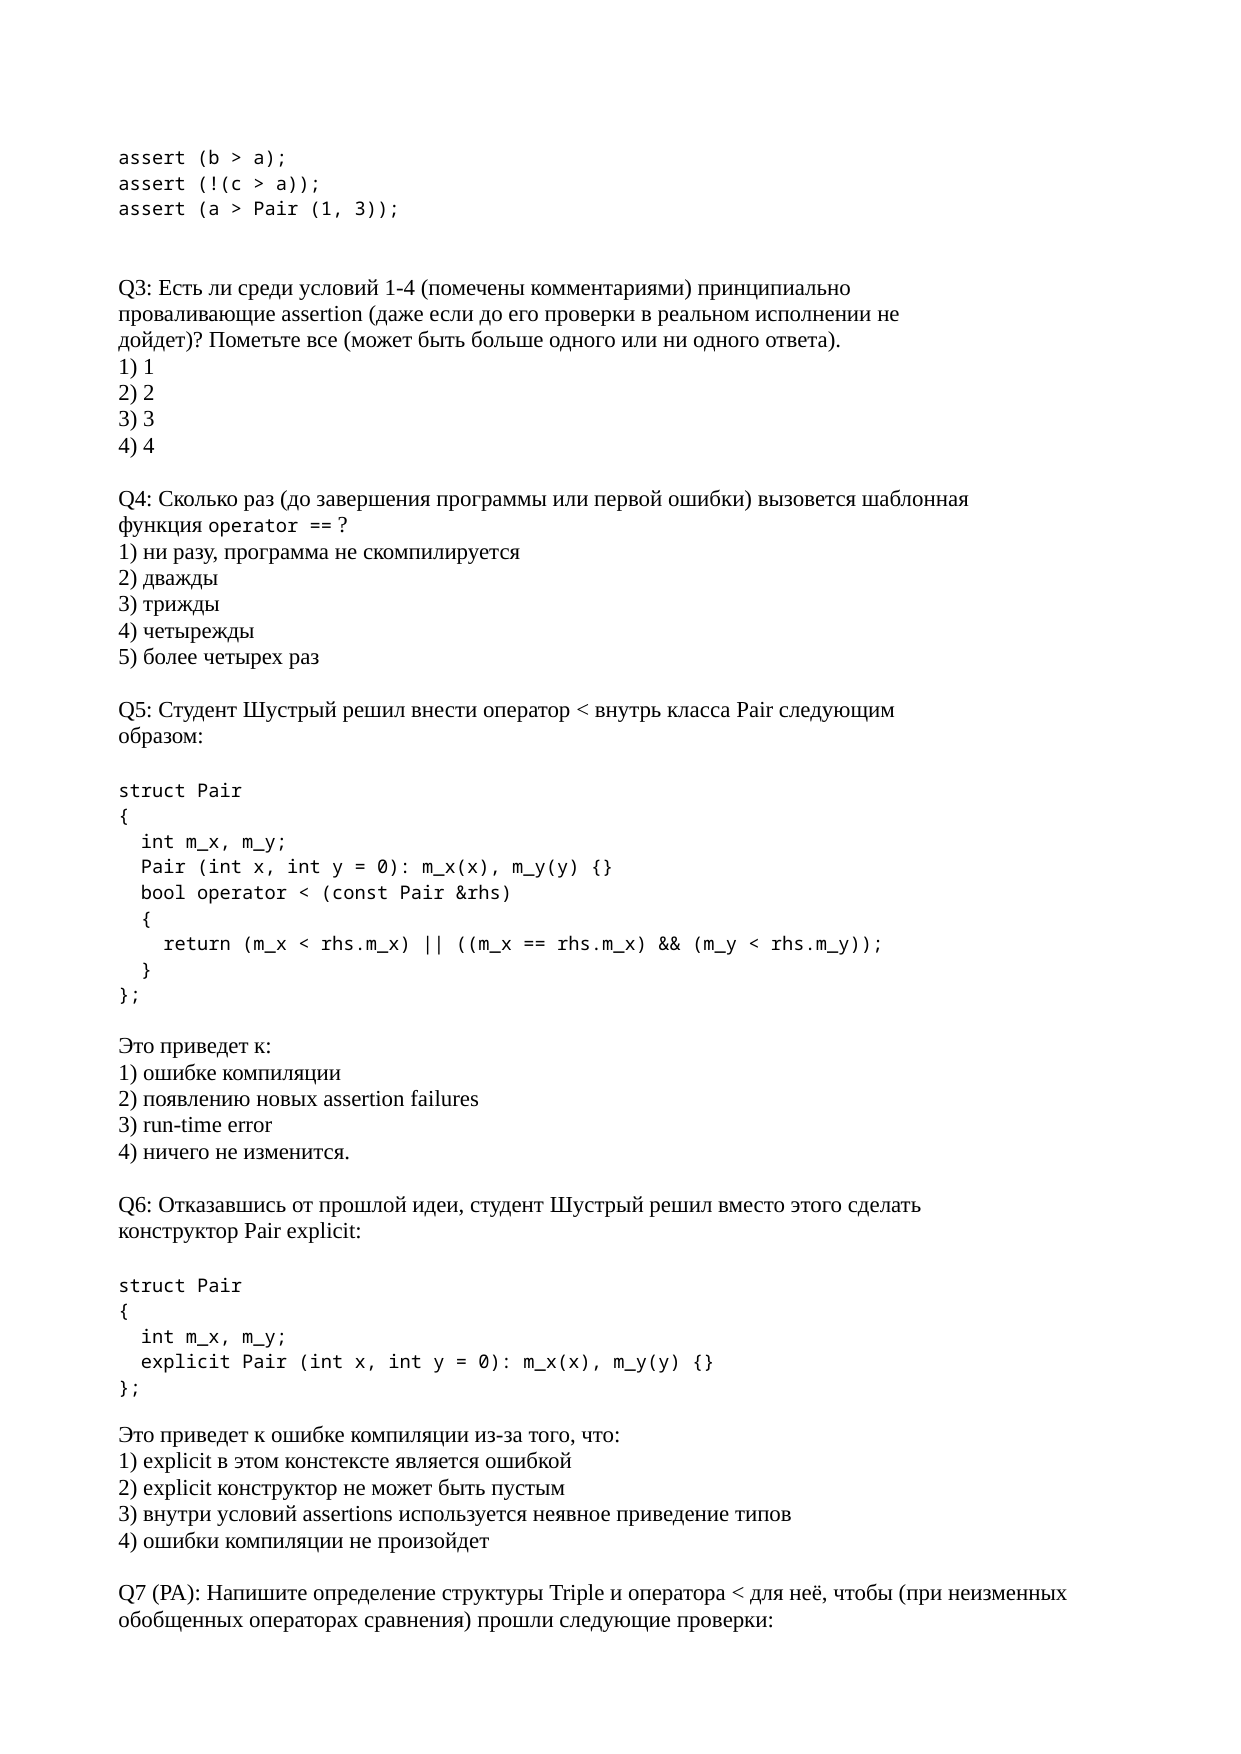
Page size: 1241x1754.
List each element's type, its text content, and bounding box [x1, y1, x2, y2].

text 4) четырежды [118, 617, 1122, 643]
text Это приведет к ошибке компиляции из-за того, что: [118, 1421, 1122, 1448]
text assert (b > a); [118, 144, 1122, 170]
text 1) ошибке компиляции [118, 1059, 1122, 1085]
text Q3: Есть ли среди условий 1-4 (помечены комментариями) принципиально [118, 274, 1122, 300]
text 3) 3 [118, 406, 1122, 432]
text struct Pair [118, 1272, 1122, 1298]
text { [118, 905, 1122, 930]
text 3) трижды [118, 590, 1122, 617]
text }; [118, 1374, 1122, 1400]
text int m_x, m_y; [118, 828, 1122, 854]
text 2) появлению новых assertion failures [118, 1085, 1122, 1112]
text 4) ошибки компиляции не произойдет [118, 1527, 1122, 1553]
text 5) более четырех раз [118, 643, 1122, 669]
text образом: [118, 722, 1122, 748]
text Q5: Студент Шустрый решил внести оператор < внутрь класса Pair следующим [118, 696, 1122, 722]
text bool operator < (const Pair &rhs) [118, 879, 1122, 905]
text assert (!(c > a)); [118, 170, 1122, 196]
text 1) explicit в этом констексте является ошибкой [118, 1448, 1122, 1474]
text int m_x, m_y; [118, 1323, 1122, 1349]
text Q4: Сколько раз (до завершения программы или первой ошибки) вызовется шаблонная [118, 484, 1122, 511]
text 1) ни разу, программа не скомпилируется [118, 538, 1122, 564]
text }; [118, 981, 1122, 1007]
text дойдет)? Пометьте все (может быть больше одного или ни одного ответа). [118, 326, 1122, 353]
text 4) ничего не изменится. [118, 1138, 1122, 1164]
text assert (a > Pair (1, 3)); [118, 196, 1122, 221]
text return (m_x < rhs.m_x) || ((m_x == rhs.m_x) && (m_y < rhs.m_y)); [118, 930, 1122, 956]
text 2) explicit конструктор не может быть пустым [118, 1474, 1122, 1500]
text explicit Pair (int x, int y = 0): m_x(x), m_y(y) {} [118, 1349, 1122, 1374]
text проваливающие assertion (даже если до его проверки в реальном исполнении не [118, 300, 1122, 326]
text 1) 1 [118, 353, 1122, 379]
text { [118, 803, 1122, 828]
text 3) run-time error [118, 1112, 1122, 1138]
text 3) внутри условий assertions используется неявное приведение типов [118, 1500, 1122, 1527]
text Q6: Отказавшись от прошлой идеи, студент Шустрый решил вместо этого сделать [118, 1191, 1122, 1217]
text { [118, 1298, 1122, 1323]
text 2) 2 [118, 379, 1122, 406]
text 2) дважды [118, 564, 1122, 590]
text конструктор Pair explicit: [118, 1217, 1122, 1243]
text struct Pair [118, 777, 1122, 803]
text функция operator == ? [118, 511, 1122, 538]
text } [118, 956, 1122, 981]
text 4) 4 [118, 432, 1122, 458]
text Это приведет к: [118, 1032, 1122, 1059]
text Q7 (PA): Напишите определение структуры Triple и оператора < для неё, чтобы (при неизменных обобщенных операторах сравнения) прошли следующие проверки: [118, 1579, 1122, 1632]
text Pair (int x, int y = 0): m_x(x), m_y(y) {} [118, 854, 1122, 879]
